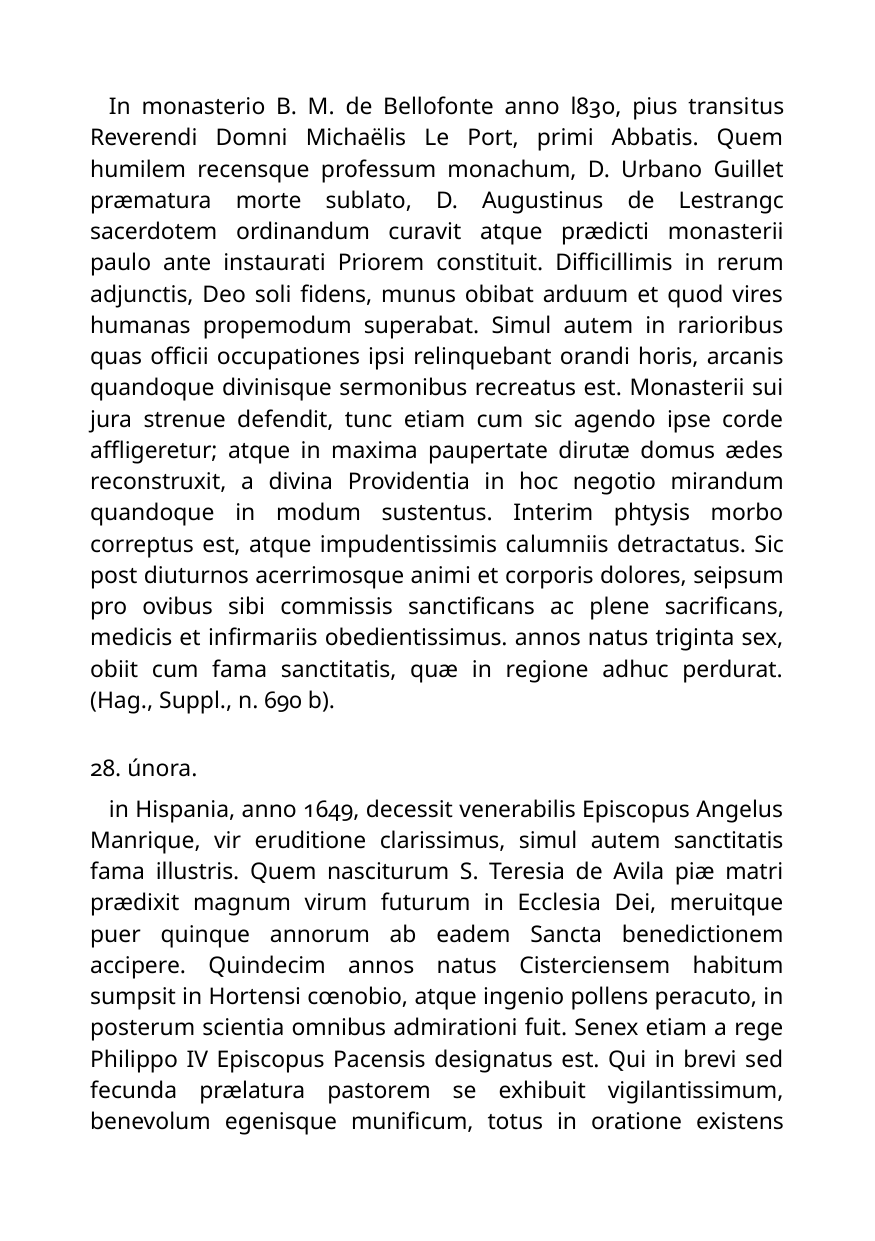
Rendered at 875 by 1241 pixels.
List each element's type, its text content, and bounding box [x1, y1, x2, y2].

text 28. února. [90, 752, 784, 783]
text In monasterio B. M. de Bellofonte anno l83o, pius transi­tus Reverendi Domni Michaëlis Le Port, primi Abbatis. Quem humilem recensque professum monachum, D. Urbano Guillet præmatura morte sublato, D. Augustinus de Lestrangc sacerdotem ordinandum curavit atque prædicti monasterii paulo ante instaurati Priorem constituit. Difficillimis in rerum adjunctis, Deo soli fidens, munus obibat arduum et quod vires humanas propemodum superabat. Simul autem in rarioribus quas officii occupationes ipsi relinquebant orandi horis, arcanis quandoque divinisque sermonibus recreatus est. Monasterii sui jura strenue defendit, tunc etiam cum sic agendo ipse corde affligeretur; atque in maxima paupertate dirutæ domus ædes reconstruxit, a divina Providentia in hoc negotio mirandum quandoque in modum sustentus. Interim phtysis morbo correptus est, atque impudentissimis ca­lumniis detractatus. Sic post diuturnos acerrimosque animi et corporis dolores, seipsum pro ovibus sibi commissis san­ctificans ac plene sacrificans, medicis et infirmariis obedientissimus. annos natus triginta sex, obiit cum fama sanctitatis, quæ in regione adhuc perdurat. (Hag., Suppl., n. 690 b). [90, 90, 784, 715]
text in Hispania, anno 1649, decessit venerabilis Episcopus Angelus Manrique, vir eruditione clarissimus, simul autem sanctitatis fama illustris. Quem nasciturum S. Teresia de Avila piæ matri prædixit magnum virum futurum in Ecclesia Dei, meruitque puer quinque annorum ab eadem Sancta benedictionem accipere. Quindecim annos natus Cisterciensem habitum sumpsit in Hortensi cœnobio, atque ingenio pollens peracuto, in posterum scientia omnibus admirationi fuit. Senex etiam a rege Philippo IV Episcopus Pacensis designatus est. Qui in brevi sed fecunda prælatura pastorem se exhibuit vigilantissimum, benevolum egenisque munifi­cum, totus in oratione existens [90, 792, 784, 1136]
